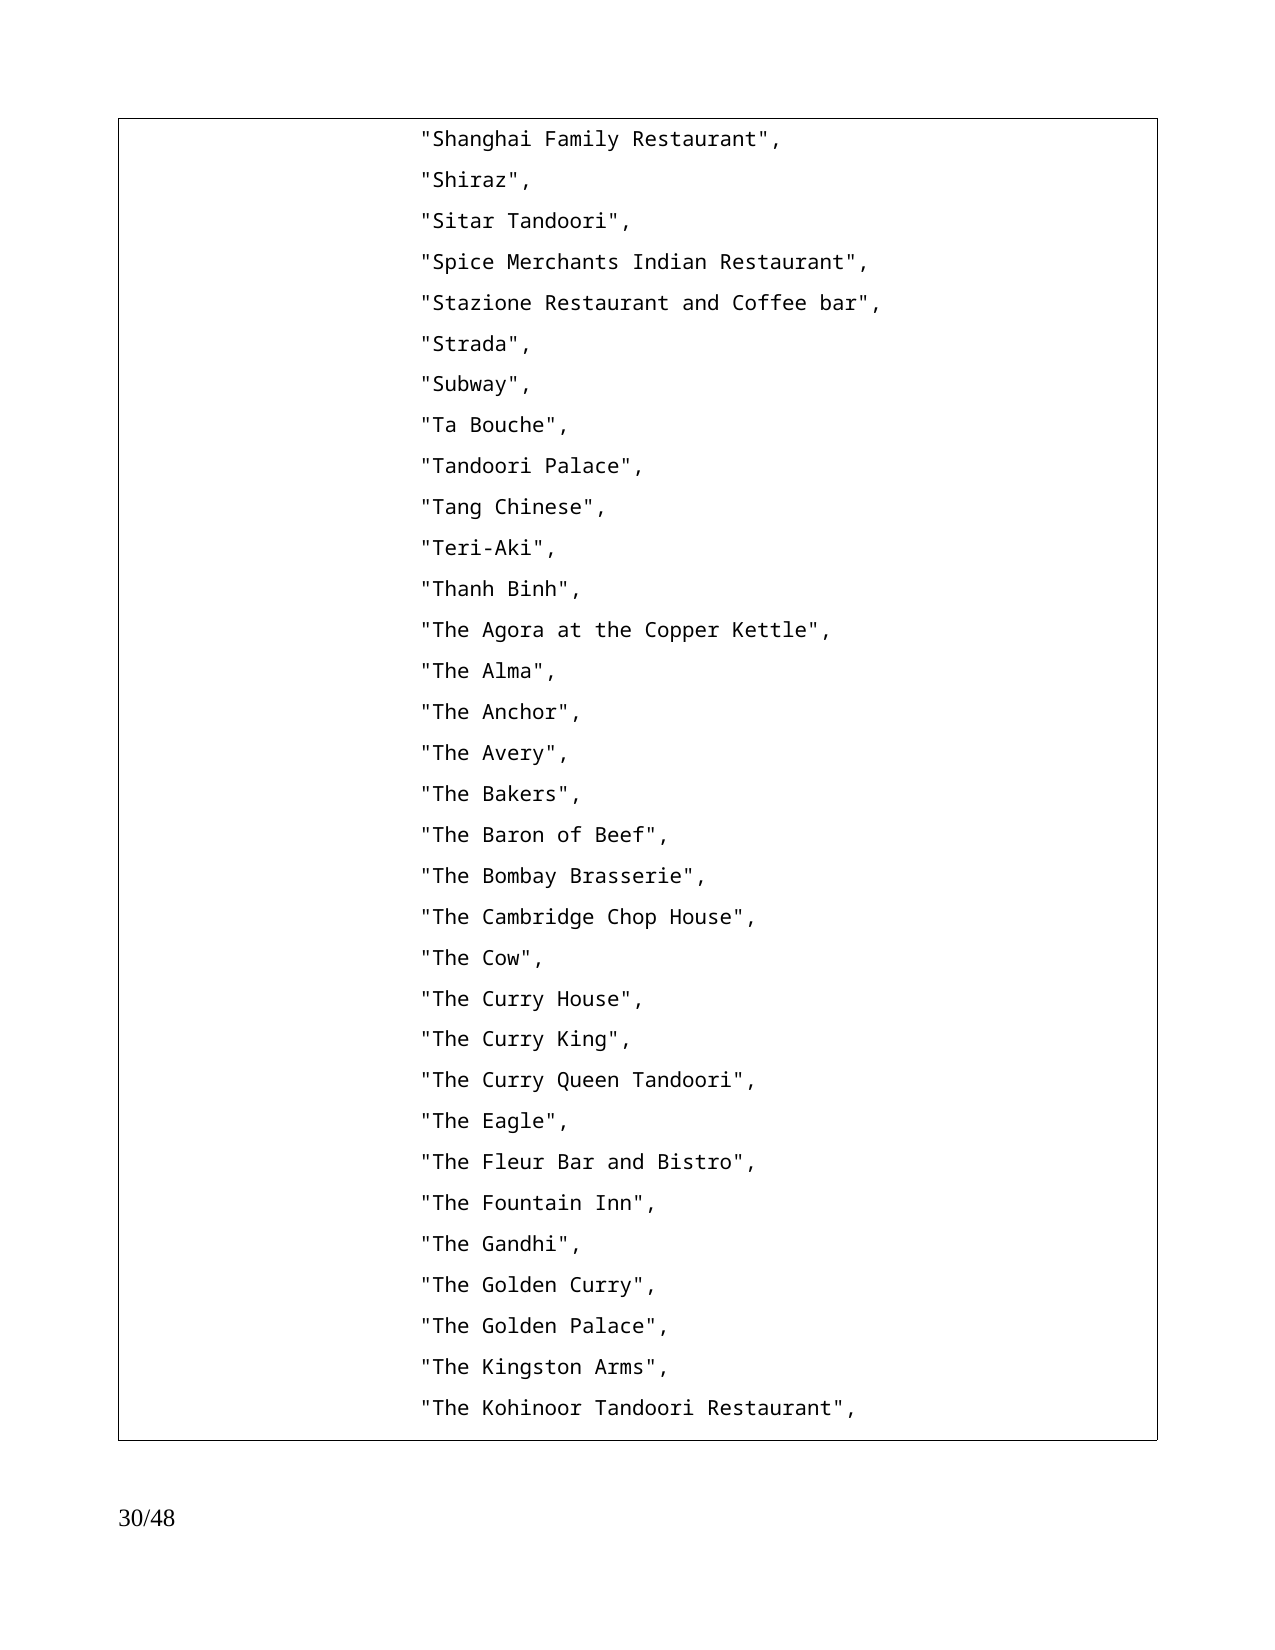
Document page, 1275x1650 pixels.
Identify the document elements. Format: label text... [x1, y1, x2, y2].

table_header "Shanghai Family Restaurant", "Shiraz", "Sitar Tandoori", "Spice Merchants Indian Restaurant", "Stazione Restaurant and Coffee bar", "Strada", "Subway", "Ta Bouche", "Tandoori Palace", "Tang Chinese", "Teri-Aki", "Thanh Binh", "The Agora at the Copper Kettle", "The Alma", "The Anchor", "The Avery", "The Bakers", "The Baron of Beef", "The Bombay Brasserie", "The Cambridge Chop House", "The Cow", "The Curry House", "The Curry King", "The Curry Queen Tandoori", "The Eagle", "The Fleur Bar and Bistro", "The Fountain Inn", "The Gandhi", "The Golden Curry", "The Golden Palace", "The Kingston Arms", "The Kohinoor Tandoori Restaurant", [119, 119, 1157, 1440]
